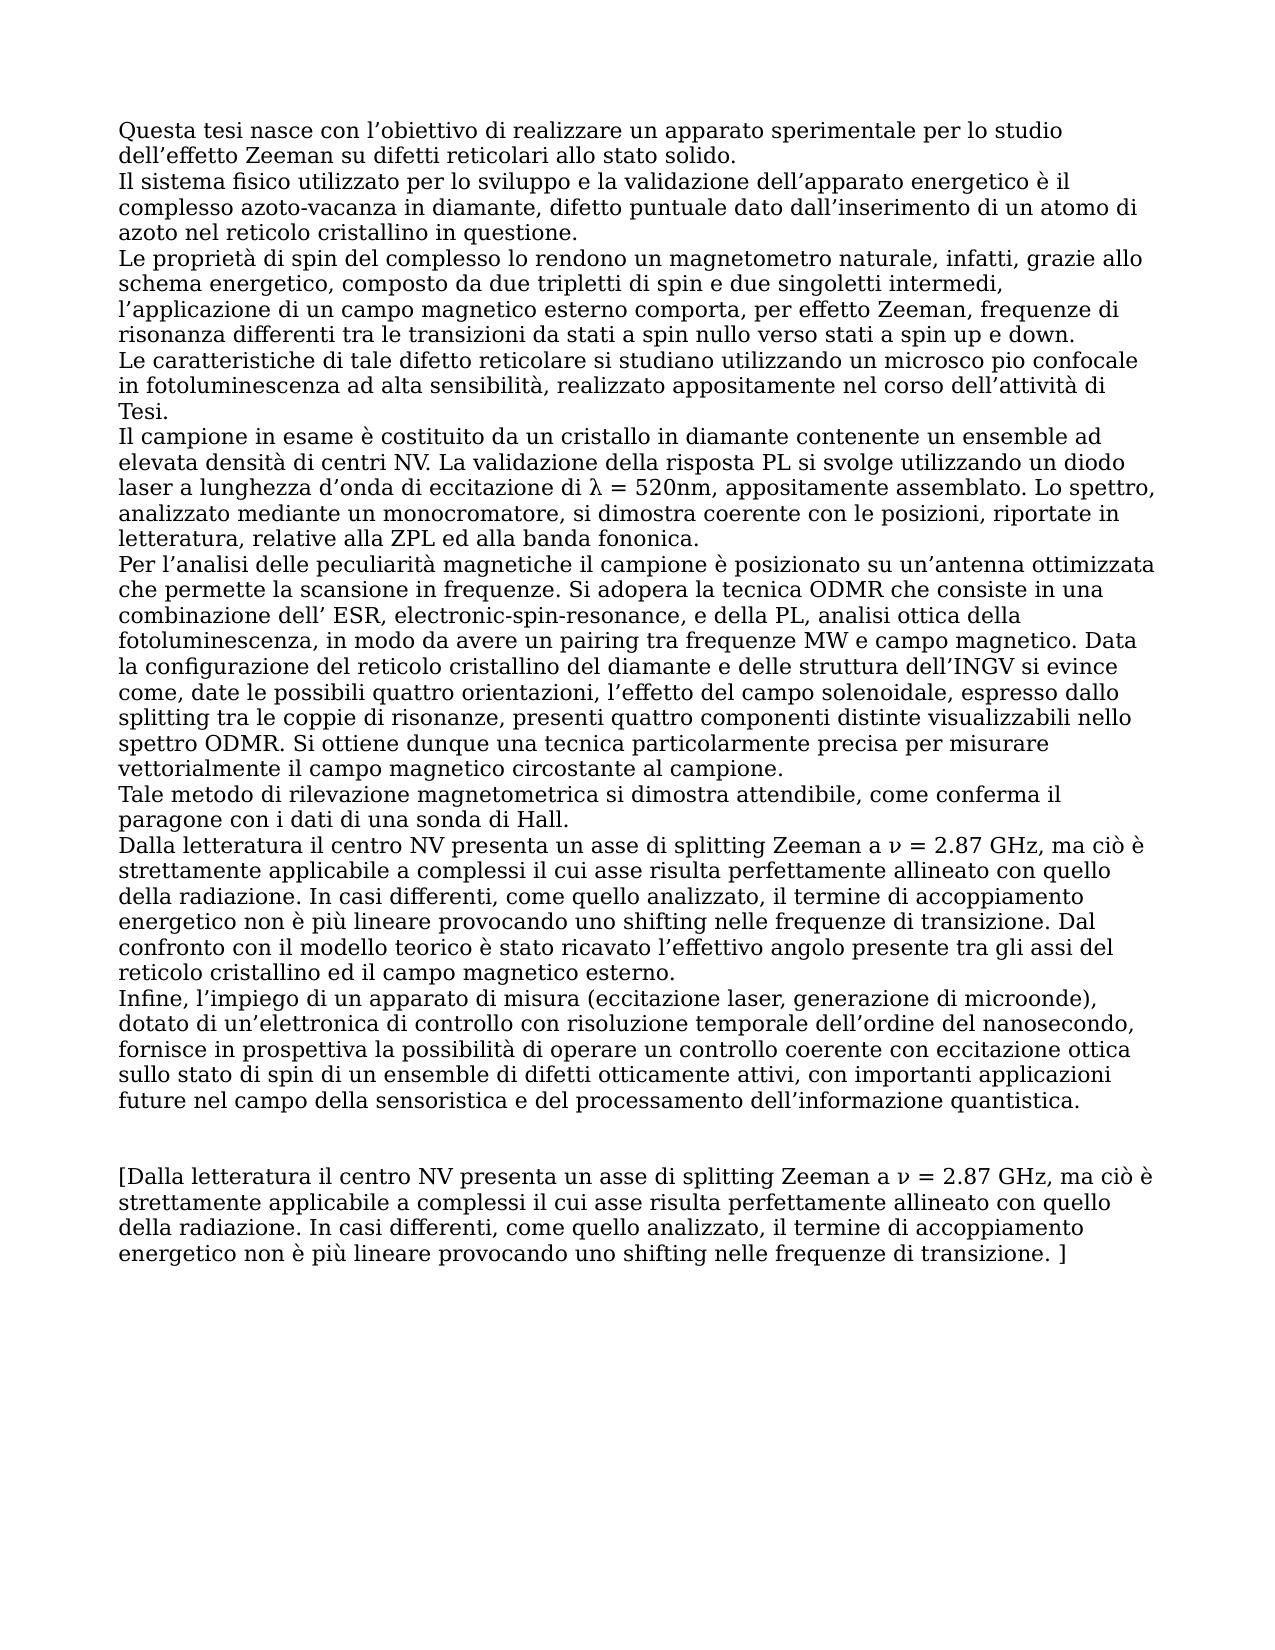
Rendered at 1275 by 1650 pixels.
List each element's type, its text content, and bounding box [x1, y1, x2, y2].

text [Dalla letteratura il centro NV presenta un asse di splitting Zeeman a ν = 2.87 GHz, ma ciò è [118, 1164, 1157, 1190]
text combinazione dell’ ESR, electronic-spin-resonance, e della PL, analisi ottica della [118, 603, 1157, 628]
text energetico non è più lineare provocando uno shifting nelle frequenze di transizione. ] [118, 1241, 1157, 1267]
text risonanza differenti tra le transizioni da stati a spin nullo verso stati a spin up e down. [118, 322, 1157, 348]
text come, date le possibili quattro orientazioni, l’effetto del campo solenoidale, espresso dallo [118, 679, 1157, 705]
text Dalla letteratura il centro NV presenta un asse di splitting Zeeman a ν = 2.87 GHz, ma ciò è [118, 833, 1157, 858]
text future nel campo della sensoristica e del processamento dell’informazione quantistica. [118, 1088, 1157, 1113]
text della radiazione. In casi differenti, come quello analizzato, il termine di accoppiamento [118, 884, 1157, 909]
text spettro ODMR. Si ottiene dunque una tecnica particolarmente precisa per misurare [118, 731, 1157, 756]
text paragone con i dati di una sonda di Hall. [118, 807, 1157, 833]
text analizzato mediante un monocromatore, si dimostra coerente con le posizioni, riportate in [118, 501, 1157, 526]
text reticolo cristallino ed il campo magnetico esterno. [118, 960, 1157, 986]
text sullo stato di spin di un ensemble di difetti otticamente attivi, con importanti applicazioni [118, 1062, 1157, 1088]
text Questa tesi nasce con l’obiettivo di realizzare un apparato sperimentale per lo studio [118, 118, 1157, 144]
text dell’effetto Zeeman su difetti reticolari allo stato solido. [118, 144, 1157, 169]
text azoto nel reticolo cristallino in questione. [118, 220, 1157, 246]
text Le caratteristiche di tale difetto reticolare si studiano utilizzando un microsco pio confocale [118, 348, 1157, 373]
text Tesi. [118, 399, 1157, 424]
text energetico non è più lineare provocando uno shifting nelle frequenze di transizione. Dal [118, 909, 1157, 935]
text Infine, l’impiego di un apparato di misura (eccitazione laser, generazione di microonde), [118, 986, 1157, 1011]
text dotato di un’elettronica di controllo con risoluzione temporale dell’ordine del nanosecondo, [118, 1011, 1157, 1037]
text che permette la scansione in frequenze. Si adopera la tecnica ODMR che consiste in una [118, 577, 1157, 603]
text Per l’analisi delle peculiarità magnetiche il campione è posizionato su un’antenna ottimizzata [118, 552, 1157, 577]
text fornisce in prospettiva la possibilità di operare un controllo coerente con eccitazione ottica [118, 1037, 1157, 1062]
text la configurazione del reticolo cristallino del diamante e delle struttura dell’INGV si evince [118, 654, 1157, 679]
text elevata densità di centri NV. La validazione della risposta PL si svolge utilizzando un diodo [118, 450, 1157, 475]
text fotoluminescenza, in modo da avere un pairing tra frequenze MW e campo magnetico. Data [118, 628, 1157, 654]
text Il campione in esame è costituito da un cristallo in diamante contenente un ensemble ad [118, 424, 1157, 450]
text l’applicazione di un campo magnetico esterno comporta, per effetto Zeeman, frequenze di [118, 297, 1157, 322]
text Il sistema fisico utilizzato per lo sviluppo e la validazione dell’apparato energetico è il [118, 169, 1157, 195]
text in fotoluminescenza ad alta sensibilità, realizzato appositamente nel corso dell’attività di [118, 373, 1157, 399]
text Le proprietà di spin del complesso lo rendono un magnetometro naturale, infatti, grazie allo [118, 246, 1157, 271]
text strettamente applicabile a complessi il cui asse risulta perfettamente allineato con quello [118, 858, 1157, 884]
text complesso azoto-vacanza in diamante, difetto puntuale dato dall’inserimento di un atomo di [118, 195, 1157, 220]
text strettamente applicabile a complessi il cui asse risulta perfettamente allineato con quello [118, 1190, 1157, 1216]
text della radiazione. In casi differenti, come quello analizzato, il termine di accoppiamento [118, 1216, 1157, 1241]
text Tale metodo di rilevazione magnetometrica si dimostra attendibile, come conferma il [118, 782, 1157, 807]
text letteratura, relative alla ZPL ed alla banda fononica. [118, 526, 1157, 552]
text laser a lunghezza d’onda di eccitazione di λ = 520nm, appositamente assemblato. Lo spettro, [118, 475, 1157, 501]
text splitting tra le coppie di risonanze, presenti quattro componenti distinte visualizzabili nello [118, 705, 1157, 731]
text schema energetico, composto da due tripletti di spin e due singoletti intermedi, [118, 271, 1157, 297]
text vettorialmente il campo magnetico circostante al campione. [118, 756, 1157, 782]
text confronto con il modello teorico è stato ricavato l’effettivo angolo presente tra gli assi del [118, 935, 1157, 960]
